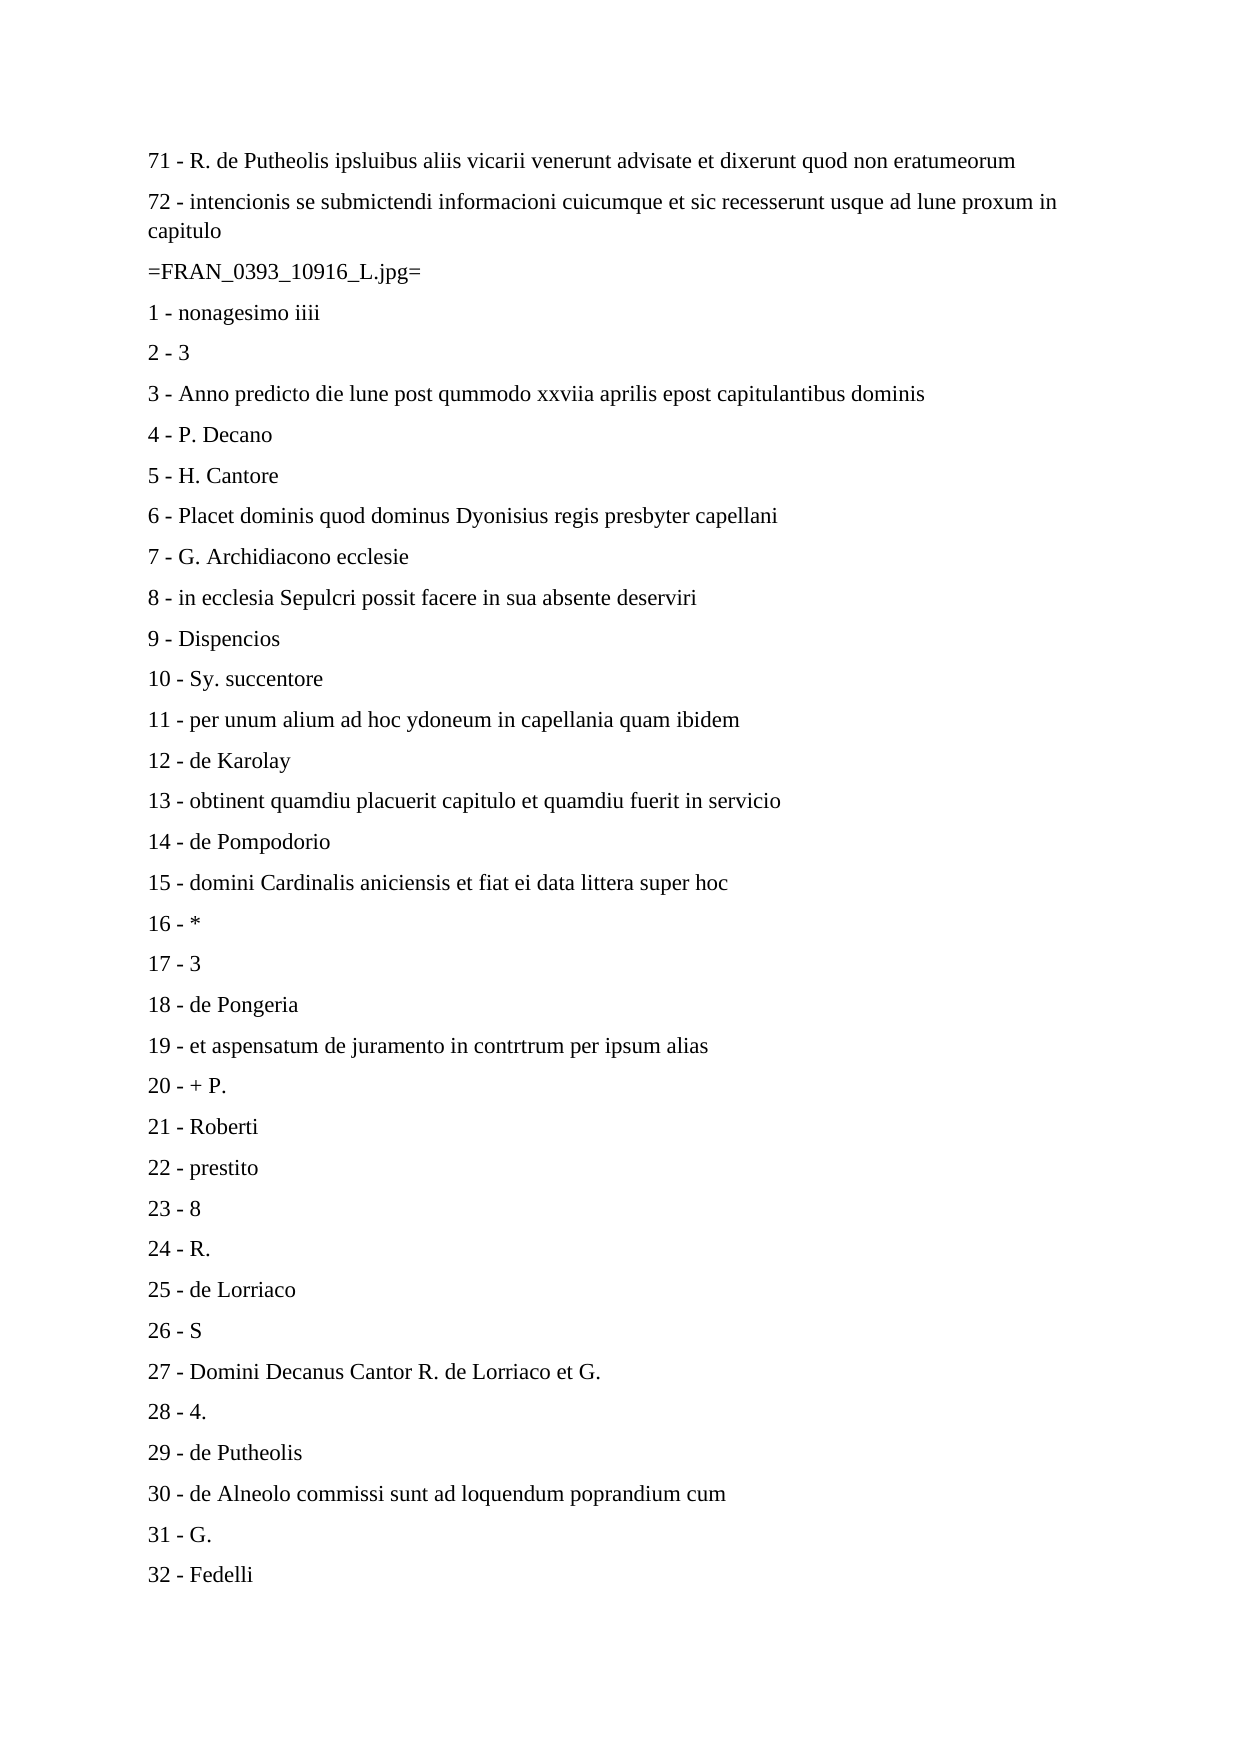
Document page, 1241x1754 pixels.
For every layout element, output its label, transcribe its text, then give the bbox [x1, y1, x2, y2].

text 5 - H. Cantore [148, 462, 1093, 488]
text 24 - R. [148, 1236, 1093, 1262]
text 14 - de Pompodorio [148, 828, 1093, 854]
text 29 - de Putheolis [148, 1439, 1093, 1466]
text 25 - de Lorriaco [148, 1276, 1093, 1303]
text 1 - nonagesimo iiii [148, 299, 1093, 325]
text 8 - in ecclesia Sepulcri possit facere in sua absente deserviri [148, 584, 1093, 610]
text 72 - intencionis se submictendi informacioni cuicumque et sic recesserunt usque ad lune proxum in capitulo [148, 188, 1093, 244]
text 4 - P. Decano [148, 421, 1093, 447]
text 19 - et aspensatum de juramento in contrtrum per ipsum alias [148, 1032, 1093, 1058]
text 17 - 3 [148, 950, 1093, 977]
text 31 - G. [148, 1521, 1093, 1547]
text 7 - G. Archidiacono ecclesie [148, 543, 1093, 569]
text 21 - Roberti [148, 1113, 1093, 1140]
text 30 - de Alneolo commissi sunt ad loquendum poprandium cum [148, 1480, 1093, 1506]
text 26 - S [148, 1317, 1093, 1343]
text 22 - prestito [148, 1154, 1093, 1180]
text 27 - Domini Decanus Cantor R. de Lorriaco et G. [148, 1358, 1093, 1384]
text 13 - obtinent quamdiu placuerit capitulo et quamdiu fuerit in servicio [148, 787, 1093, 814]
text 9 - Dispencios [148, 624, 1093, 651]
text 15 - domini Cardinalis aniciensis et fiat ei data littera super hoc [148, 869, 1093, 895]
text 28 - 4. [148, 1398, 1093, 1425]
text 16 - * [148, 910, 1093, 936]
text 12 - de Karolay [148, 747, 1093, 773]
text 3 - Anno predicto die lune post qummodo xxviia aprilis epost capitulantibus dominis [148, 380, 1093, 407]
text 20 - + P. [148, 1073, 1093, 1099]
text 32 - Fedelli [148, 1561, 1093, 1588]
text 18 - de Pongeria [148, 991, 1093, 1017]
text 2 - 3 [148, 339, 1093, 366]
text 71 - R. de Putheolis ipsluibus aliis vicarii venerunt advisate et dixerunt quod non eratumeorum [148, 148, 1093, 174]
text =FRAN_0393_10916_L.jpg= [148, 258, 1093, 284]
text 10 - Sy. succentore [148, 665, 1093, 692]
text 6 - Placet dominis quod dominus Dyonisius regis presbyter capellani [148, 502, 1093, 529]
text 11 - per unum alium ad hoc ydoneum in capellania quam ibidem [148, 706, 1093, 732]
text 23 - 8 [148, 1195, 1093, 1221]
